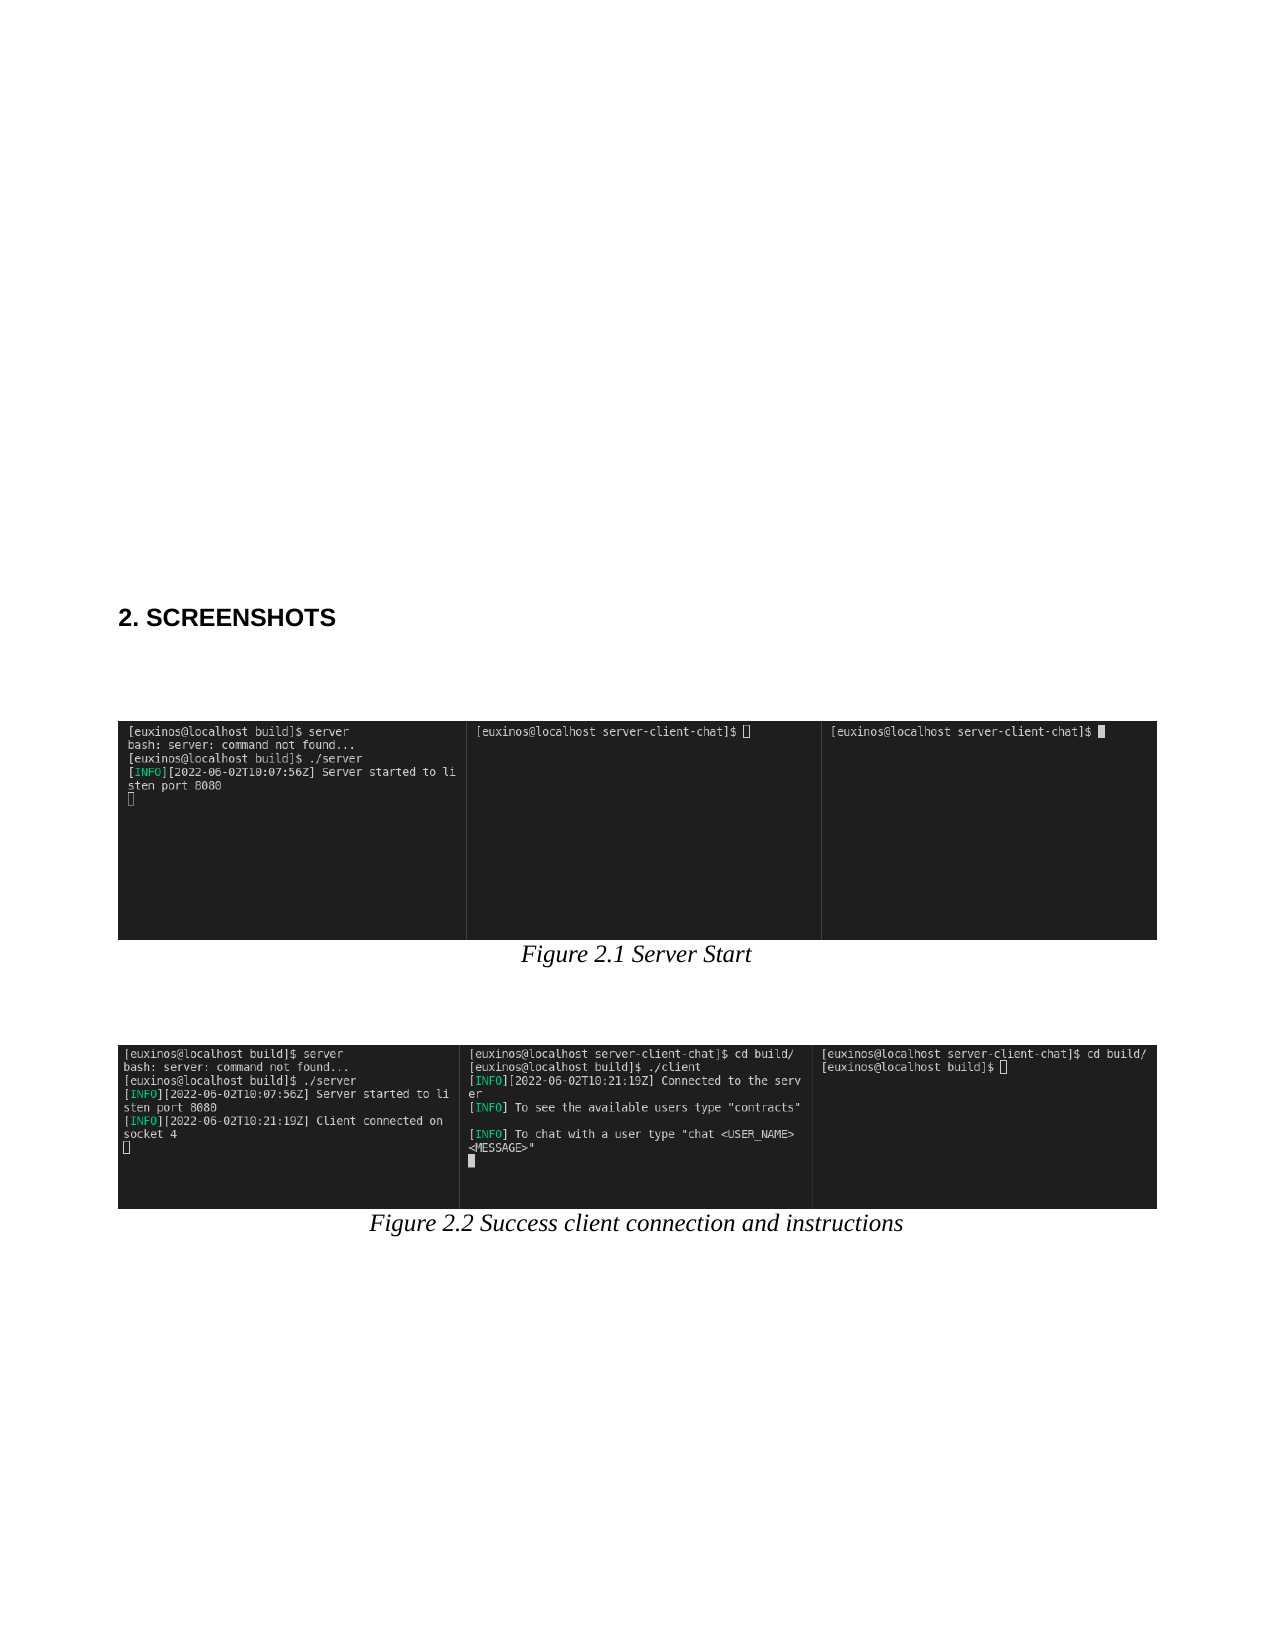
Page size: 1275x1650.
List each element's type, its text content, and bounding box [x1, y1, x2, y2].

text Figure 2.2 Success client connection and instructions [118, 1209, 1157, 1237]
text Figure 2.1 Server Start [118, 940, 1157, 968]
picture [118, 721, 1157, 940]
picture [118, 1045, 1157, 1209]
subtitle 2. SCREENSHOTS [118, 603, 1157, 632]
